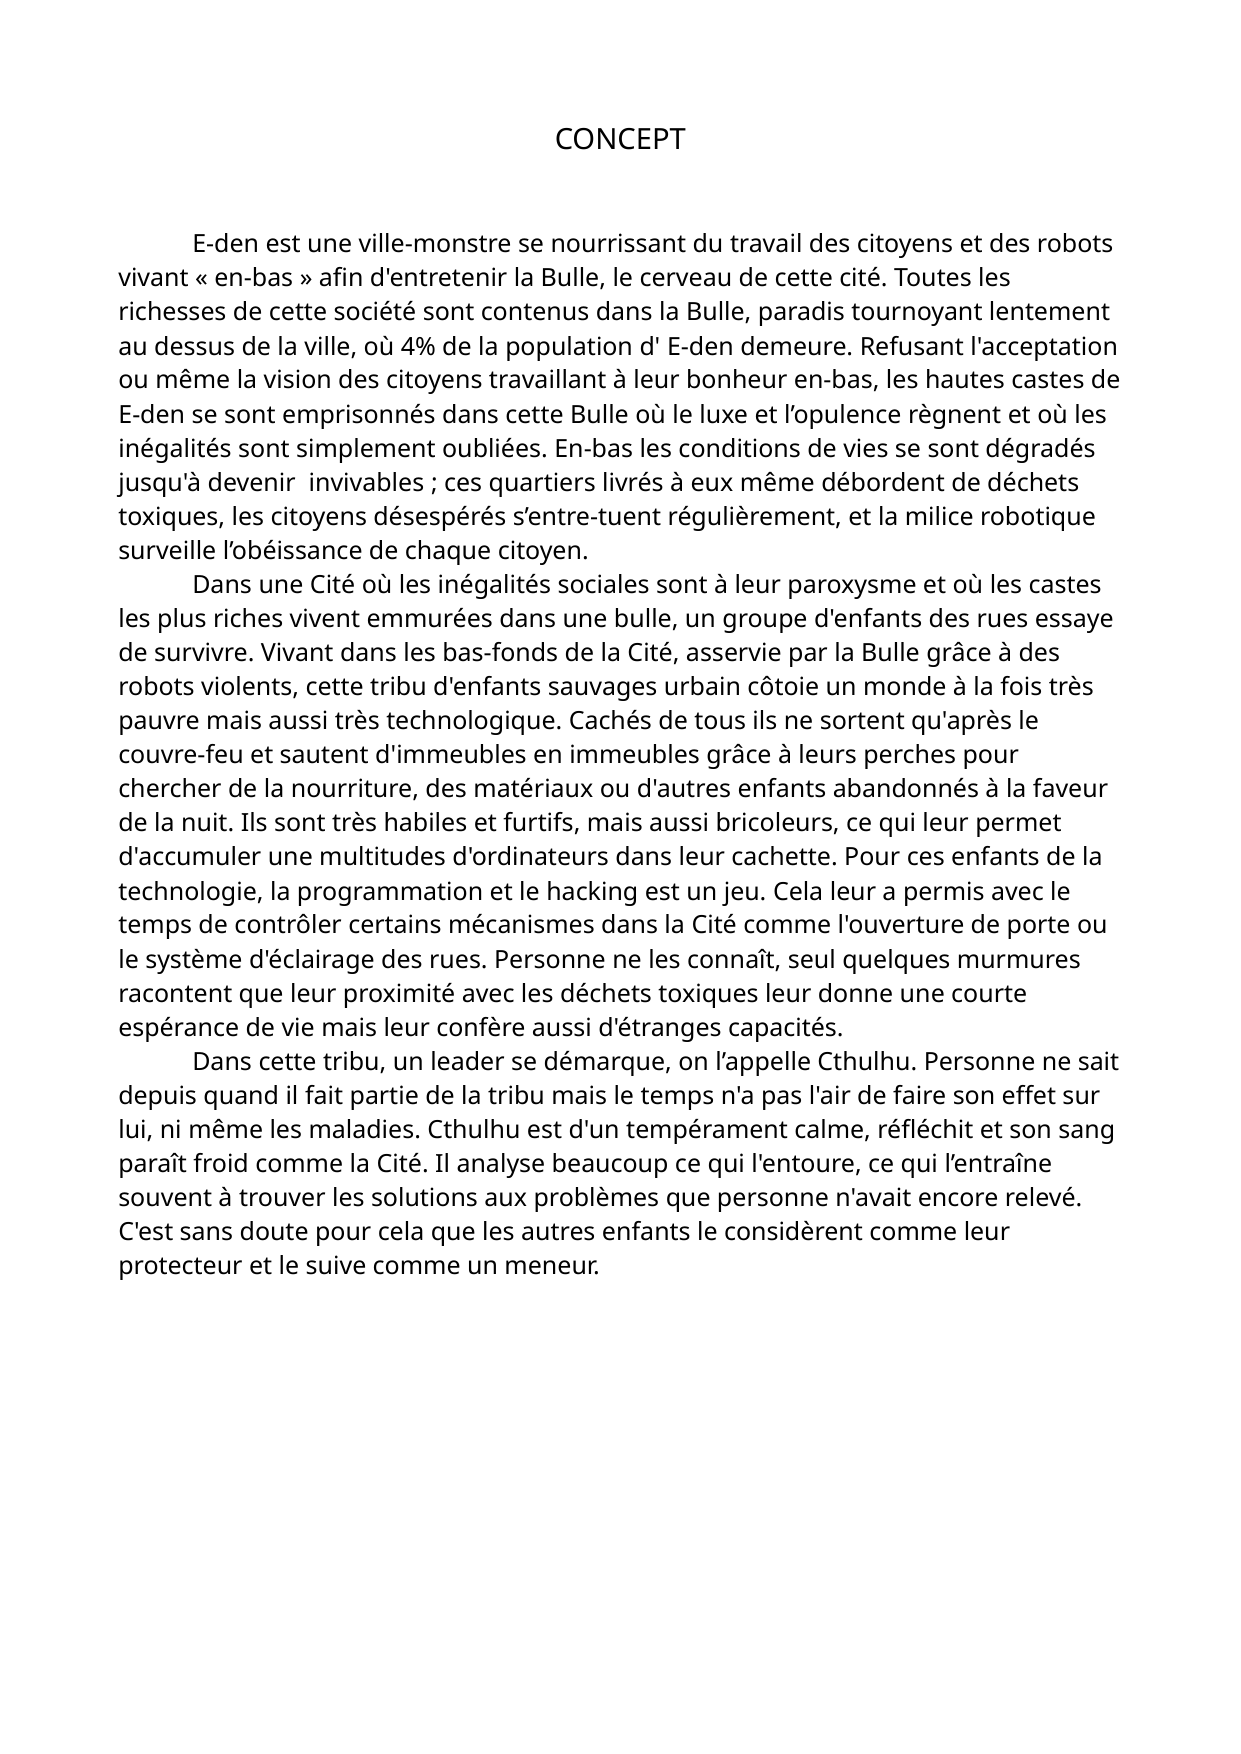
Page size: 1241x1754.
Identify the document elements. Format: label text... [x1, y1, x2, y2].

text Dans une Cité où les inégalités sociales sont à leur paroxysme et où les castes les plus riches vivent emmurées dans une bulle, un groupe d'enfants des rues essaye de survivre. Vivant dans les bas-fonds de la Cité, asservie par la Bulle grâce à des robots violents, cette tribu d'enfants sauvages urbain côtoie un monde à la fois très pauvre mais aussi très technologique. Cachés de tous ils ne sortent qu'après le couvre-feu et sautent d'immeubles en immeubles grâce à leurs perches pour chercher de la nourriture, des matériaux ou d'autres enfants abandonnés à la faveur de la nuit. Ils sont très habiles et furtifs, mais aussi bricoleurs, ce qui leur permet d'accumuler une multitudes d'ordinateurs dans leur cachette. Pour ces enfants de la technologie, la programmation et le hacking est un jeu. Cela leur a permis avec le temps de contrôler certains mécanismes dans la Cité comme l'ouverture de porte ou le système d'éclairage des rues. Personne ne les connaît, seul quelques murmures racontent que leur proximité avec les déchets toxiques leur donne une courte espérance de vie mais leur confère aussi d'étranges capacités. [118, 567, 1122, 1043]
text CONCEPT [118, 118, 1122, 158]
text E-den est une ville-monstre se nourrissant du travail des citoyens et des robots vivant « en-bas » afin d'entretenir la Bulle, le cerveau de cette cité. Toutes les richesses de cette société sont contenus dans la Bulle, paradis tournoyant lentement au dessus de la ville, où 4% de la population d' E-den demeure. Refusant l'acceptation ou même la vision des citoyens travaillant à leur bonheur en-bas, les hautes castes de E-den se sont emprisonnés dans cette Bulle où le luxe et l’opulence règnent et où les inégalités sont simplement oubliées. En-bas les conditions de vies se sont dégradés jusqu'à devenir invivables ; ces quartiers livrés à eux même débordent de déchets toxiques, les citoyens désespérés s’entre-tuent régulièrement, et la milice robotique surveille l’obéissance de chaque citoyen. [118, 226, 1122, 567]
text Dans cette tribu, un leader se démarque, on l’appelle Cthulhu. Personne ne sait depuis quand il fait partie de la tribu mais le temps n'a pas l'air de faire son effet sur lui, ni même les maladies. Cthulhu est d'un tempérament calme, réfléchit et son sang paraît froid comme la Cité. Il analyse beaucoup ce qui l'entoure, ce qui l’entraîne souvent à trouver les solutions aux problèmes que personne n'avait encore relevé. C'est sans doute pour cela que les autres enfants le considèrent comme leur protecteur et le suive comme un meneur. [118, 1043, 1122, 1282]
